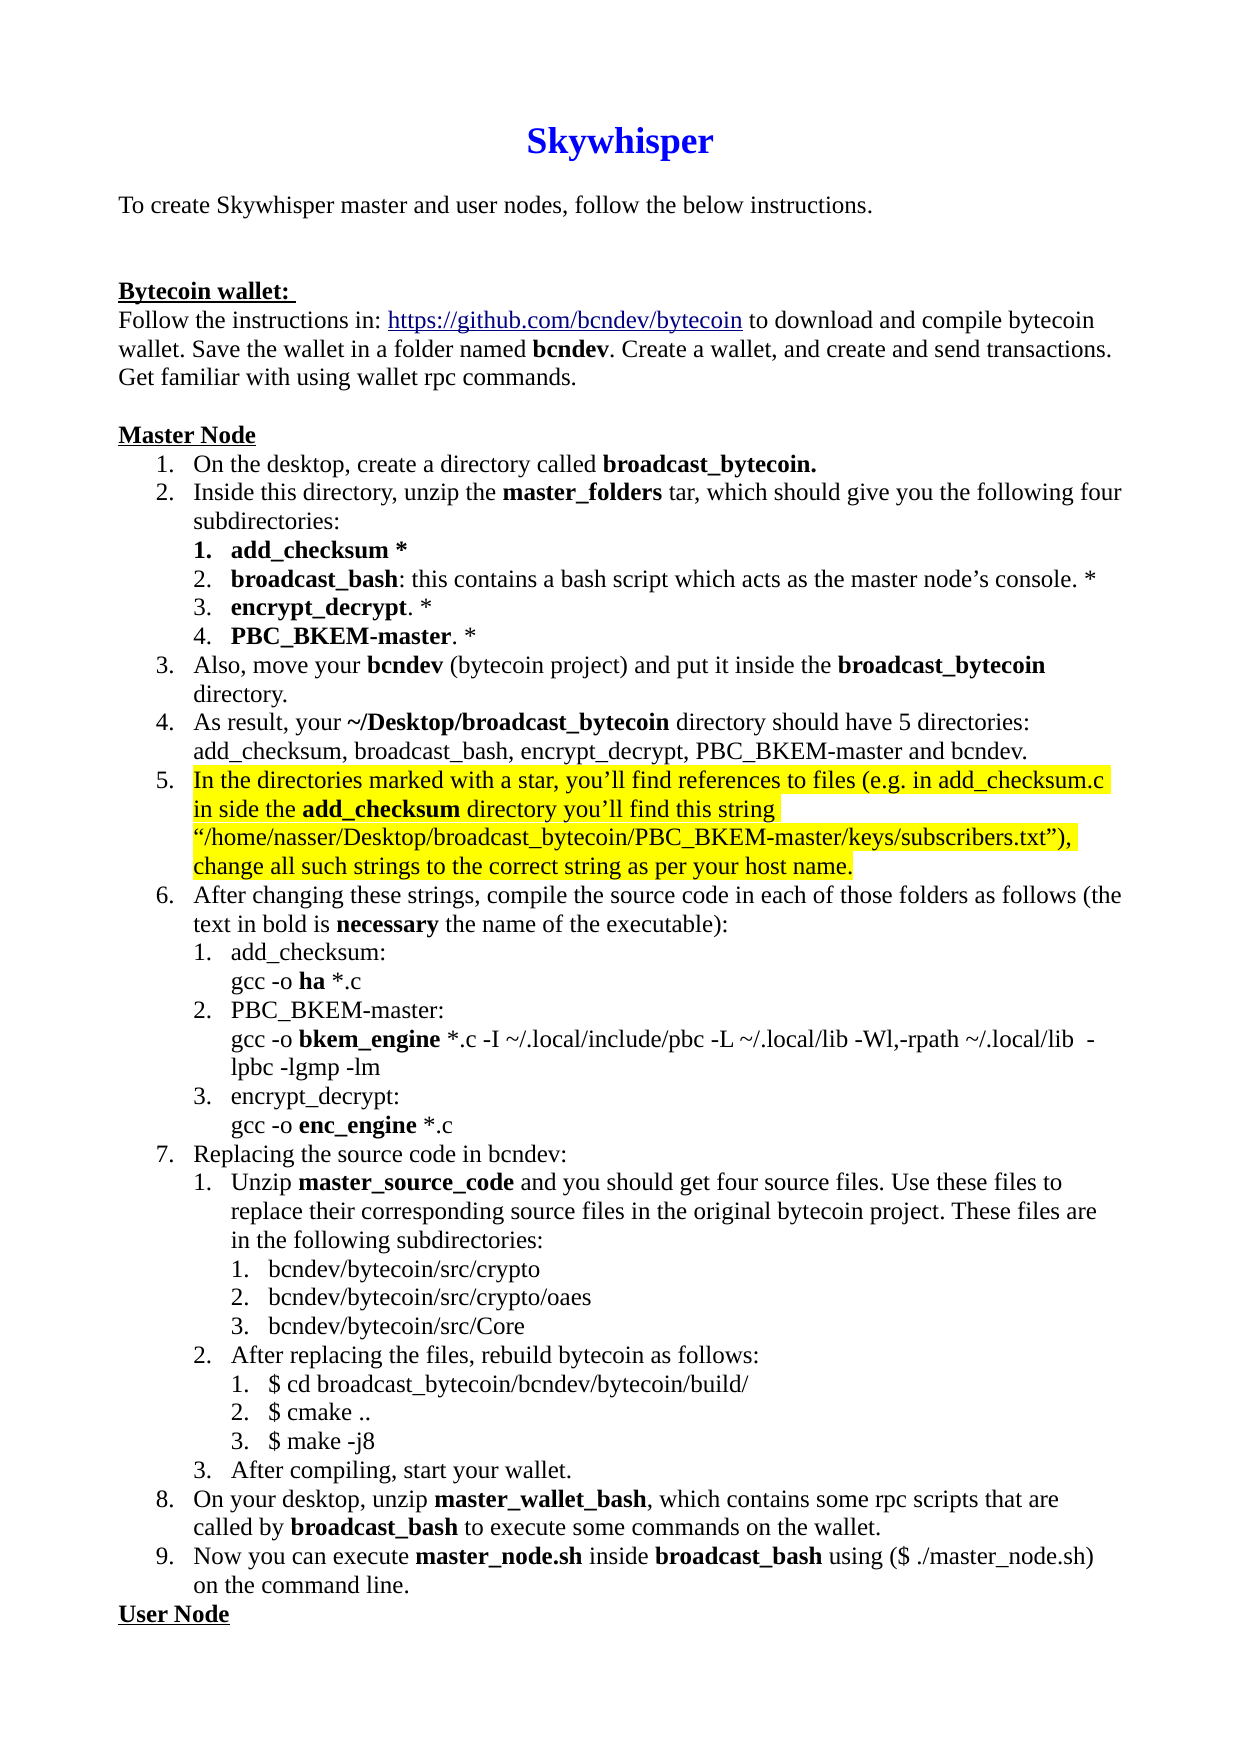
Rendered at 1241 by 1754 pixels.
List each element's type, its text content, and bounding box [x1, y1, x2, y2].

list Unzip master_source_code and you should get four source files. Use these files to replace their corresponding source files in the original bytecoin project. These files are in the following subdirectories: [193, 1167, 1122, 1254]
list bcndev/bytecoin/src/crypto/oaes [231, 1282, 1122, 1311]
list $ cd broadcast_bytecoin/bcndev/bytecoin/build/ [231, 1369, 1122, 1397]
list As result, your ~/Desktop/broadcast_bytecoin directory should have 5 directories: add_checksum, broadcast_bash, encrypt_decrypt, PBC_BKEM-master and bcndev. [156, 707, 1122, 765]
list add_checksum * [193, 535, 1122, 564]
list Replacing the source code in bcndev: [156, 1139, 1122, 1167]
list PBC_BKEM-master. * [193, 621, 1122, 650]
list Also, move your bcndev (bytecoin project) and put it inside the broadcast_bytecoin directory. [156, 650, 1122, 707]
list Inside this directory, unzip the master_folders tar, which should give you the following four subdirectories: [156, 477, 1122, 535]
list PBC_BKEM-master: gcc -o bkem_engine *.c -I ~/.local/include/pbc -L ~/.local/lib -Wl,-rpath ~/.local/lib -lpbc -lgmp -lm [193, 995, 1122, 1081]
list On the desktop, create a directory called broadcast_bytecoin. [156, 449, 1122, 477]
list bcndev/bytecoin/src/crypto [231, 1254, 1122, 1282]
list In the directories marked with a star, you’ll find references to files (e.g. in add_checksum.c in side the add_checksum directory you’ll find this string “/home/nasser/Desktop/broadcast_bytecoin/PBC_BKEM-master/keys/subscribers.txt”), change all such strings to the correct string as per your host name. [156, 765, 1122, 880]
list After compiling, start your wallet. [193, 1455, 1122, 1484]
list After replacing the files, rebuild bytecoin as follows: [193, 1340, 1122, 1369]
text User Node [118, 1599, 1122, 1627]
list broadcast_bash: this contains a bash script which acts as the master node’s console. * [193, 564, 1122, 592]
list encrypt_decrypt. * [193, 592, 1122, 621]
list gcc -o enc_engine *.c [193, 1110, 1122, 1139]
text Master Node [118, 420, 1122, 449]
list After changing these strings, compile the source code in each of those folders as follows (the text in bold is necessary the name of the executable): [156, 880, 1122, 937]
text Skywhisper [118, 118, 1122, 161]
list $ make -j8 [231, 1426, 1122, 1455]
text To create Skywhisper master and user nodes, follow the below instructions. [118, 190, 1122, 219]
list $ cmake .. [231, 1397, 1122, 1426]
list Now you can execute master_node.sh inside broadcast_bash using ($ ./master_node.sh) on the command line. [156, 1541, 1122, 1599]
list On your desktop, unzip master_wallet_bash, which contains some rpc scripts that are called by broadcast_bash to execute some commands on the wallet. [156, 1484, 1122, 1541]
text Bytecoin wallet: Follow the instructions in: https://github.com/bcndev/bytecoin to download and compile bytecoin wallet. Save the wallet in a folder named bcndev. Create a wallet, and create and send transactions. Get familiar with using wallet rpc commands. [118, 276, 1122, 391]
list encrypt_decrypt: [193, 1081, 1122, 1110]
list add_checksum: gcc -o ha *.c [193, 937, 1122, 995]
list bcndev/bytecoin/src/Core [231, 1311, 1122, 1340]
